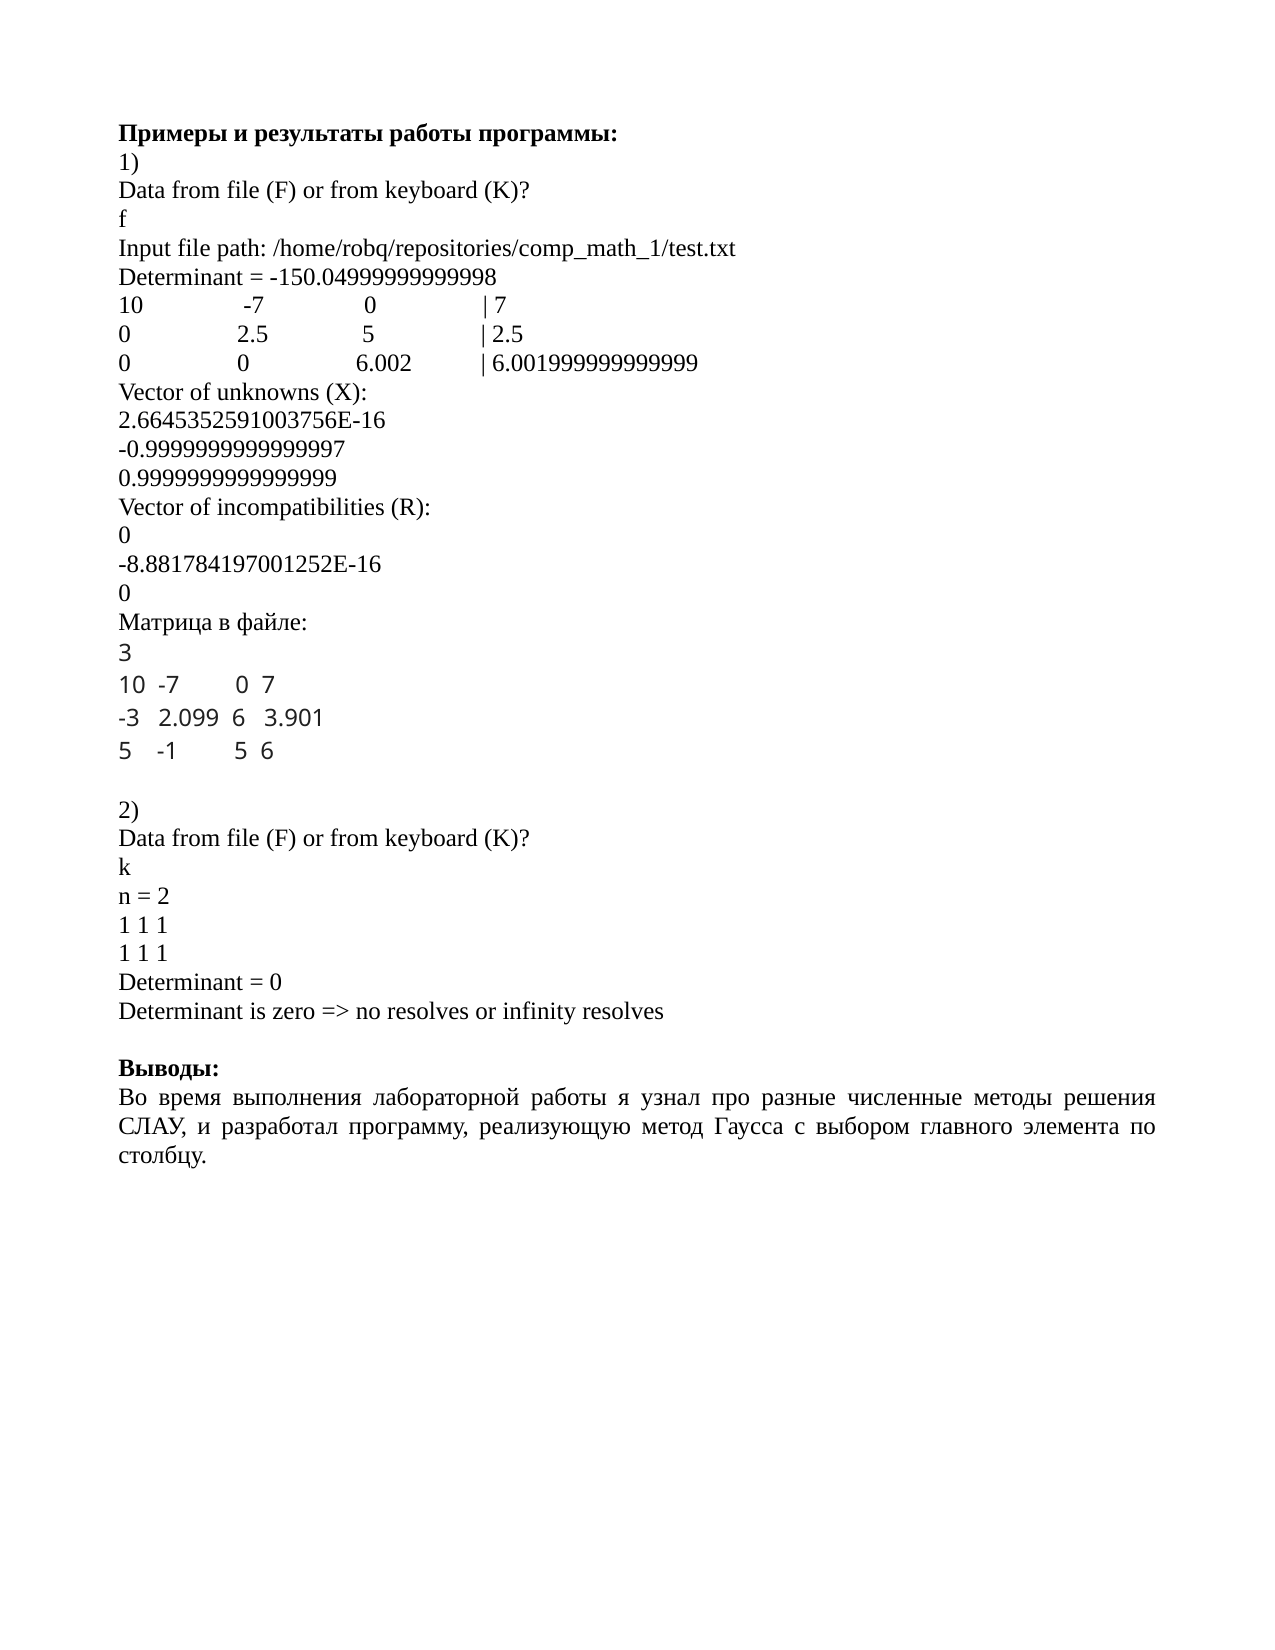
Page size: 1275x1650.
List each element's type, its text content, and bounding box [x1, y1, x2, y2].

text 0.9999999999999999 [118, 463, 1157, 492]
text Data from file (F) or from keyboard (K)? [118, 176, 1157, 204]
text 10 -7 0 | 7 [118, 291, 1157, 319]
text 0 2.5 5 | 2.5 [118, 319, 1157, 348]
text Vector of incompatibilities (R): [118, 492, 1157, 521]
text 1 1 1 [118, 938, 1157, 967]
text Data from file (F) or from keyboard (K)? [118, 823, 1157, 852]
text 0 [118, 578, 1157, 607]
text Выводы: [118, 1053, 1157, 1082]
text Determinant = 0 [118, 967, 1157, 996]
text f [118, 204, 1157, 233]
text Во время выполнения лабораторной работы я узнал про разные численные методы решения СЛАУ, и разработал программу, реализующую метод Гаусса с выбором главного элемента по столбцу. [118, 1082, 1157, 1168]
text Матрица в файле: [118, 607, 1157, 636]
text 2) [118, 795, 1157, 823]
text k [118, 852, 1157, 881]
text Determinant = -150.04999999999998 [118, 262, 1157, 291]
text 0 0 6.002 | 6.001999999999999 [118, 348, 1157, 377]
text 1 1 1 [118, 910, 1157, 938]
text -8.881784197001252E-16 [118, 549, 1157, 578]
text Input file path: /home/robq/repositories/comp_math_1/test.txt [118, 233, 1157, 262]
text Примеры и результаты работы программы: [118, 118, 1157, 147]
text 3 10 -7 0 7 -3 2.099 6 3.901 5 -1 5 6 [118, 636, 1157, 766]
text -0.9999999999999997 [118, 434, 1157, 463]
text 0 [118, 521, 1157, 549]
text Vector of unknowns (X): [118, 377, 1157, 406]
text Determinant is zero => no resolves or infinity resolves [118, 996, 1157, 1025]
text 1) [118, 147, 1157, 176]
text n = 2 [118, 881, 1157, 910]
text 2.6645352591003756E-16 [118, 406, 1157, 434]
